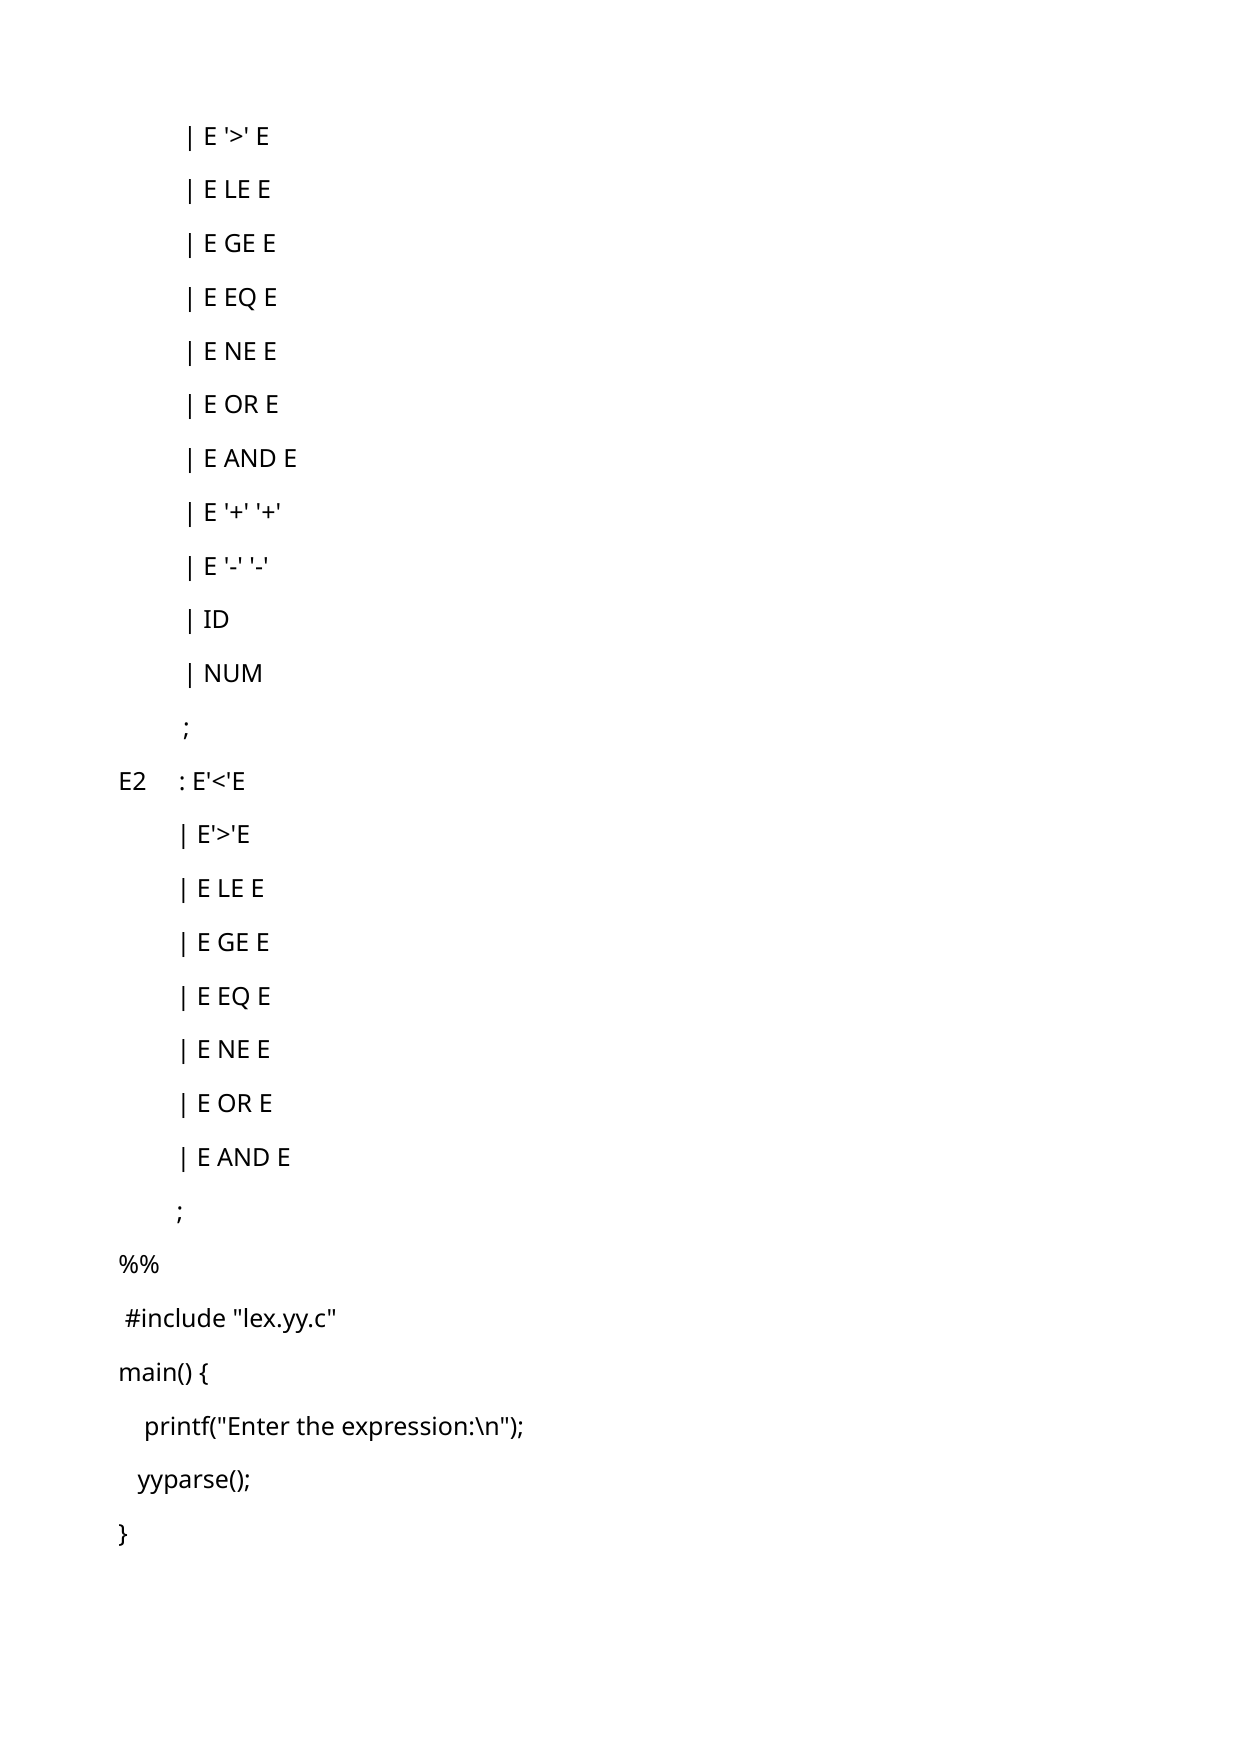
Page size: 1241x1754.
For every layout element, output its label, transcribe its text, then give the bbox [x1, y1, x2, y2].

text %% [118, 1247, 1122, 1281]
text ; [118, 709, 1122, 743]
text | E LE E [118, 871, 1122, 905]
text | E LE E [118, 172, 1122, 206]
text | E NE E [118, 1032, 1122, 1066]
text | E '-' '-' [118, 548, 1122, 582]
text | E OR E [118, 387, 1122, 421]
text | E EQ E [118, 279, 1122, 313]
text | E GE E [118, 924, 1122, 958]
text | E NE E [118, 333, 1122, 367]
text #include "lex.yy.c" [118, 1301, 1122, 1335]
text E2 : E'<'E [118, 763, 1122, 797]
text main() { [118, 1354, 1122, 1388]
text printf("Enter the expression:\n"); [118, 1408, 1122, 1442]
text | E AND E [118, 1139, 1122, 1173]
text | E OR E [118, 1086, 1122, 1120]
text | E AND E [118, 441, 1122, 475]
text | E GE E [118, 226, 1122, 260]
text ; [118, 1193, 1122, 1227]
text | E'>'E [118, 817, 1122, 851]
text yyparse(); [118, 1462, 1122, 1496]
text | NUM [118, 656, 1122, 690]
text | E '+' '+' [118, 494, 1122, 528]
text | E '>' E [118, 118, 1122, 152]
text | E EQ E [118, 978, 1122, 1012]
text | ID [118, 602, 1122, 636]
text } [118, 1516, 1122, 1550]
